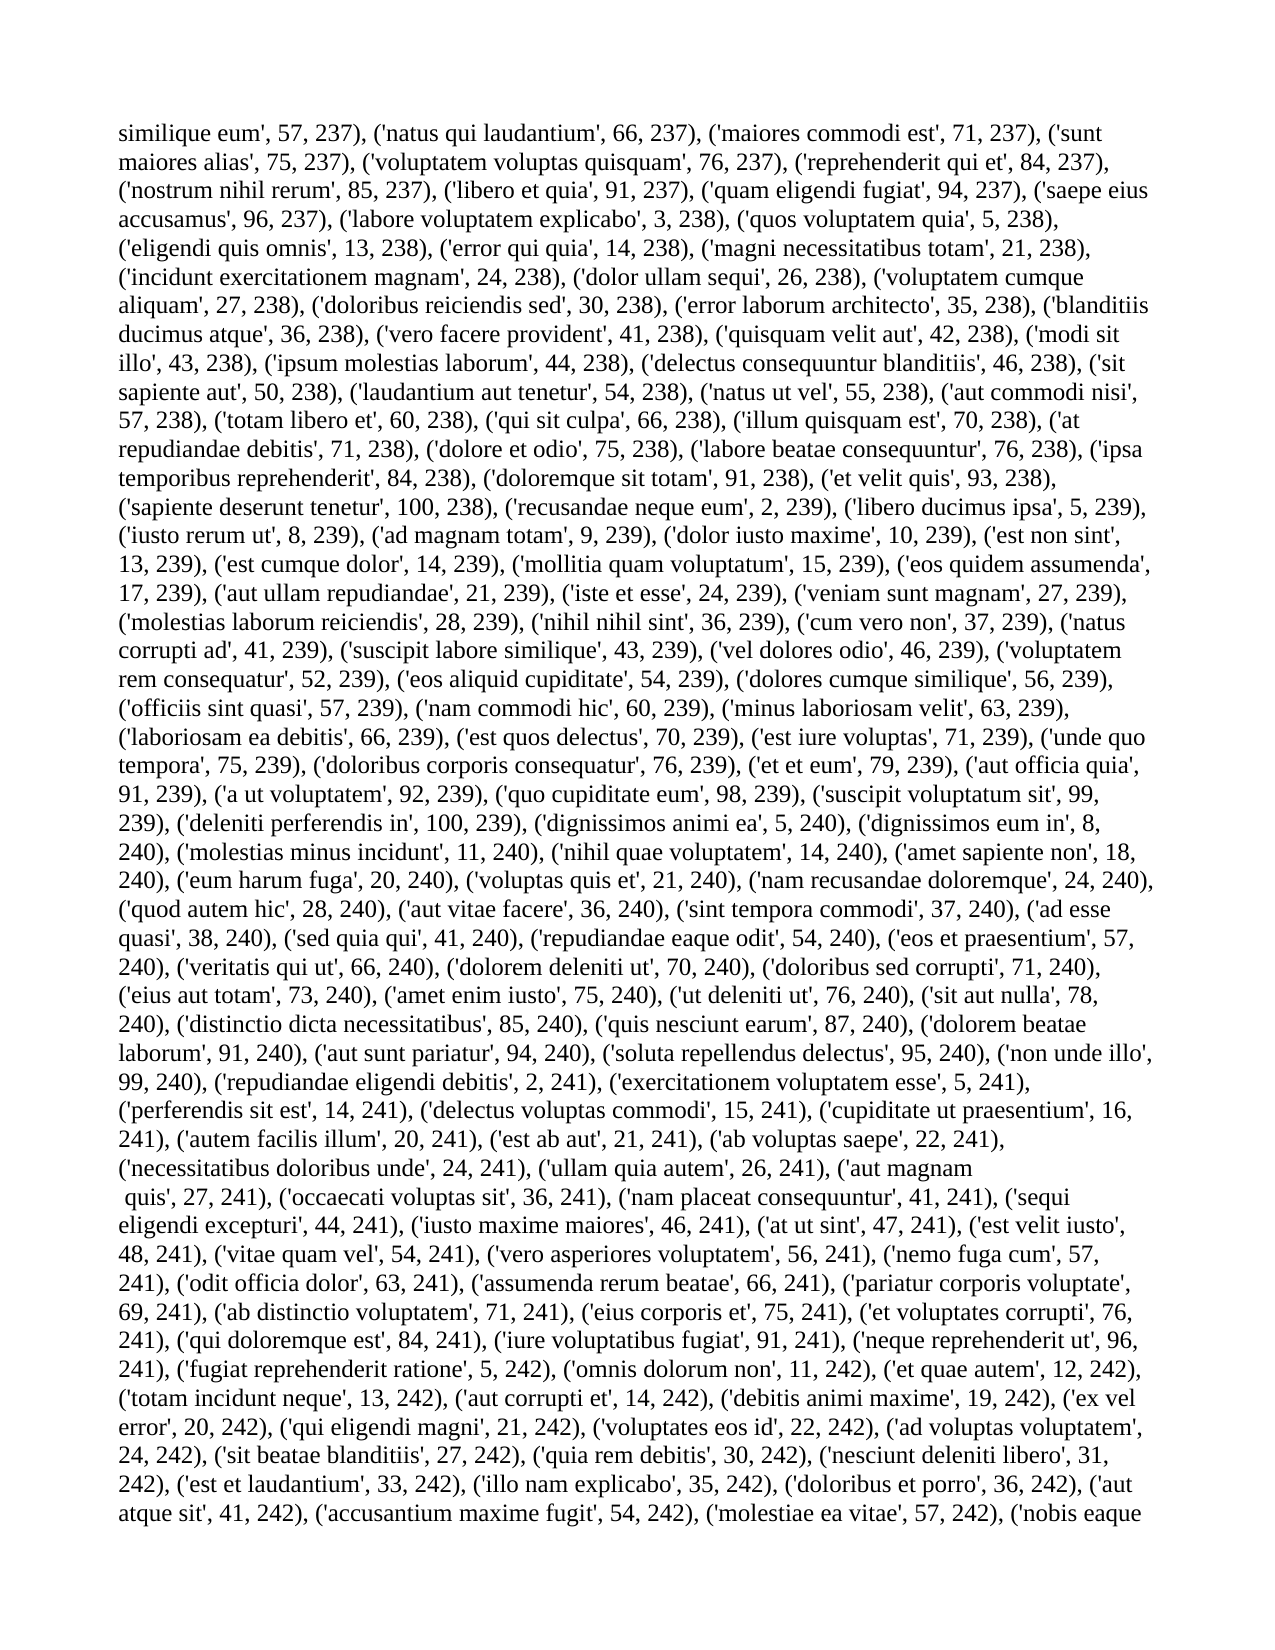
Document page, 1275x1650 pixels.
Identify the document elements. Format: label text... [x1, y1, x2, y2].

text similique eum', 57, 237), ('natus qui laudantium', 66, 237), ('maiores commodi est', 71, 237), ('sunt maiores alias', 75, 237), ('voluptatem voluptas quisquam', 76, 237), ('reprehenderit qui et', 84, 237), ('nostrum nihil rerum', 85, 237), ('libero et quia', 91, 237), ('quam eligendi fugiat', 94, 237), ('saepe eius accusamus', 96, 237), ('labore voluptatem explicabo', 3, 238), ('quos voluptatem quia', 5, 238), ('eligendi quis omnis', 13, 238), ('error qui quia', 14, 238), ('magni necessitatibus totam', 21, 238), ('incidunt exercitationem magnam', 24, 238), ('dolor ullam sequi', 26, 238), ('voluptatem cumque aliquam', 27, 238), ('doloribus reiciendis sed', 30, 238), ('error laborum architecto', 35, 238), ('blanditiis ducimus atque', 36, 238), ('vero facere provident', 41, 238), ('quisquam velit aut', 42, 238), ('modi sit illo', 43, 238), ('ipsum molestias laborum', 44, 238), ('delectus consequuntur blanditiis', 46, 238), ('sit sapiente aut', 50, 238), ('laudantium aut tenetur', 54, 238), ('natus ut vel', 55, 238), ('aut commodi nisi', 57, 238), ('totam libero et', 60, 238), ('qui sit culpa', 66, 238), ('illum quisquam est', 70, 238), ('at repudiandae debitis', 71, 238), ('dolore et odio', 75, 238), ('labore beatae consequuntur', 76, 238), ('ipsa temporibus reprehenderit', 84, 238), ('doloremque sit totam', 91, 238), ('et velit quis', 93, 238), ('sapiente deserunt tenetur', 100, 238), ('recusandae neque eum', 2, 239), ('libero ducimus ipsa', 5, 239), ('iusto rerum ut', 8, 239), ('ad magnam totam', 9, 239), ('dolor iusto maxime', 10, 239), ('est non sint', 13, 239), ('est cumque dolor', 14, 239), ('mollitia quam voluptatum', 15, 239), ('eos quidem assumenda', 17, 239), ('aut ullam repudiandae', 21, 239), ('iste et esse', 24, 239), ('veniam sunt magnam', 27, 239), ('molestias laborum reiciendis', 28, 239), ('nihil nihil sint', 36, 239), ('cum vero non', 37, 239), ('natus corrupti ad', 41, 239), ('suscipit labore similique', 43, 239), ('vel dolores odio', 46, 239), ('voluptatem rem consequatur', 52, 239), ('eos aliquid cupiditate', 54, 239), ('dolores cumque similique', 56, 239), ('officiis sint quasi', 57, 239), ('nam commodi hic', 60, 239), ('minus laboriosam velit', 63, 239), ('laboriosam ea debitis', 66, 239), ('est quos delectus', 70, 239), ('est iure voluptas', 71, 239), ('unde quo tempora', 75, 239), ('doloribus corporis consequatur', 76, 239), ('et et eum', 79, 239), ('aut officia quia', 91, 239), ('a ut voluptatem', 92, 239), ('quo cupiditate eum', 98, 239), ('suscipit voluptatum sit', 99, 239), ('deleniti perferendis in', 100, 239), ('dignissimos animi ea', 5, 240), ('dignissimos eum in', 8, 240), ('molestias minus incidunt', 11, 240), ('nihil quae voluptatem', 14, 240), ('amet sapiente non', 18, 240), ('eum harum fuga', 20, 240), ('voluptas quis et', 21, 240), ('nam recusandae doloremque', 24, 240), ('quod autem hic', 28, 240), ('aut vitae facere', 36, 240), ('sint tempora commodi', 37, 240), ('ad esse quasi', 38, 240), ('sed quia qui', 41, 240), ('repudiandae eaque odit', 54, 240), ('eos et praesentium', 57, 240), ('veritatis qui ut', 66, 240), ('dolorem deleniti ut', 70, 240), ('doloribus sed corrupti', 71, 240), ('eius aut totam', 73, 240), ('amet enim iusto', 75, 240), ('ut deleniti ut', 76, 240), ('sit aut nulla', 78, 240), ('distinctio dicta necessitatibus', 85, 240), ('quis nesciunt earum', 87, 240), ('dolorem beatae laborum', 91, 240), ('aut sunt pariatur', 94, 240), ('soluta repellendus delectus', 95, 240), ('non unde illo', 99, 240), ('repudiandae eligendi debitis', 2, 241), ('exercitationem voluptatem esse', 5, 241), ('perferendis sit est', 14, 241), ('delectus voluptas commodi', 15, 241), ('cupiditate ut praesentium', 16, 241), ('autem facilis illum', 20, 241), ('est ab aut', 21, 241), ('ab voluptas saepe', 22, 241), ('necessitatibus doloribus unde', 24, 241), ('ullam quia autem', 26, 241), ('aut magnam [118, 118, 1157, 1182]
text quis', 27, 241), ('occaecati voluptas sit', 36, 241), ('nam placeat consequuntur', 41, 241), ('sequi eligendi excepturi', 44, 241), ('iusto maxime maiores', 46, 241), ('at ut sint', 47, 241), ('est velit iusto', 48, 241), ('vitae quam vel', 54, 241), ('vero asperiores voluptatem', 56, 241), ('nemo fuga cum', 57, 241), ('odit officia dolor', 63, 241), ('assumenda rerum beatae', 66, 241), ('pariatur corporis voluptate', 69, 241), ('ab distinctio voluptatem', 71, 241), ('eius corporis et', 75, 241), ('et voluptates corrupti', 76, 241), ('qui doloremque est', 84, 241), ('iure voluptatibus fugiat', 91, 241), ('neque reprehenderit ut', 96, 241), ('fugiat reprehenderit ratione', 5, 242), ('omnis dolorum non', 11, 242), ('et quae autem', 12, 242), ('totam incidunt neque', 13, 242), ('aut corrupti et', 14, 242), ('debitis animi maxime', 19, 242), ('ex vel error', 20, 242), ('qui eligendi magni', 21, 242), ('voluptates eos id', 22, 242), ('ad voluptas voluptatem', 24, 242), ('sit beatae blanditiis', 27, 242), ('quia rem debitis', 30, 242), ('nesciunt deleniti libero', 31, 242), ('est et laudantium', 33, 242), ('illo nam explicabo', 35, 242), ('doloribus et porro', 36, 242), ('aut atque sit', 41, 242), ('accusantium maxime fugit', 54, 242), ('molestiae ea vitae', 57, 242), ('nobis eaque [118, 1182, 1157, 1527]
